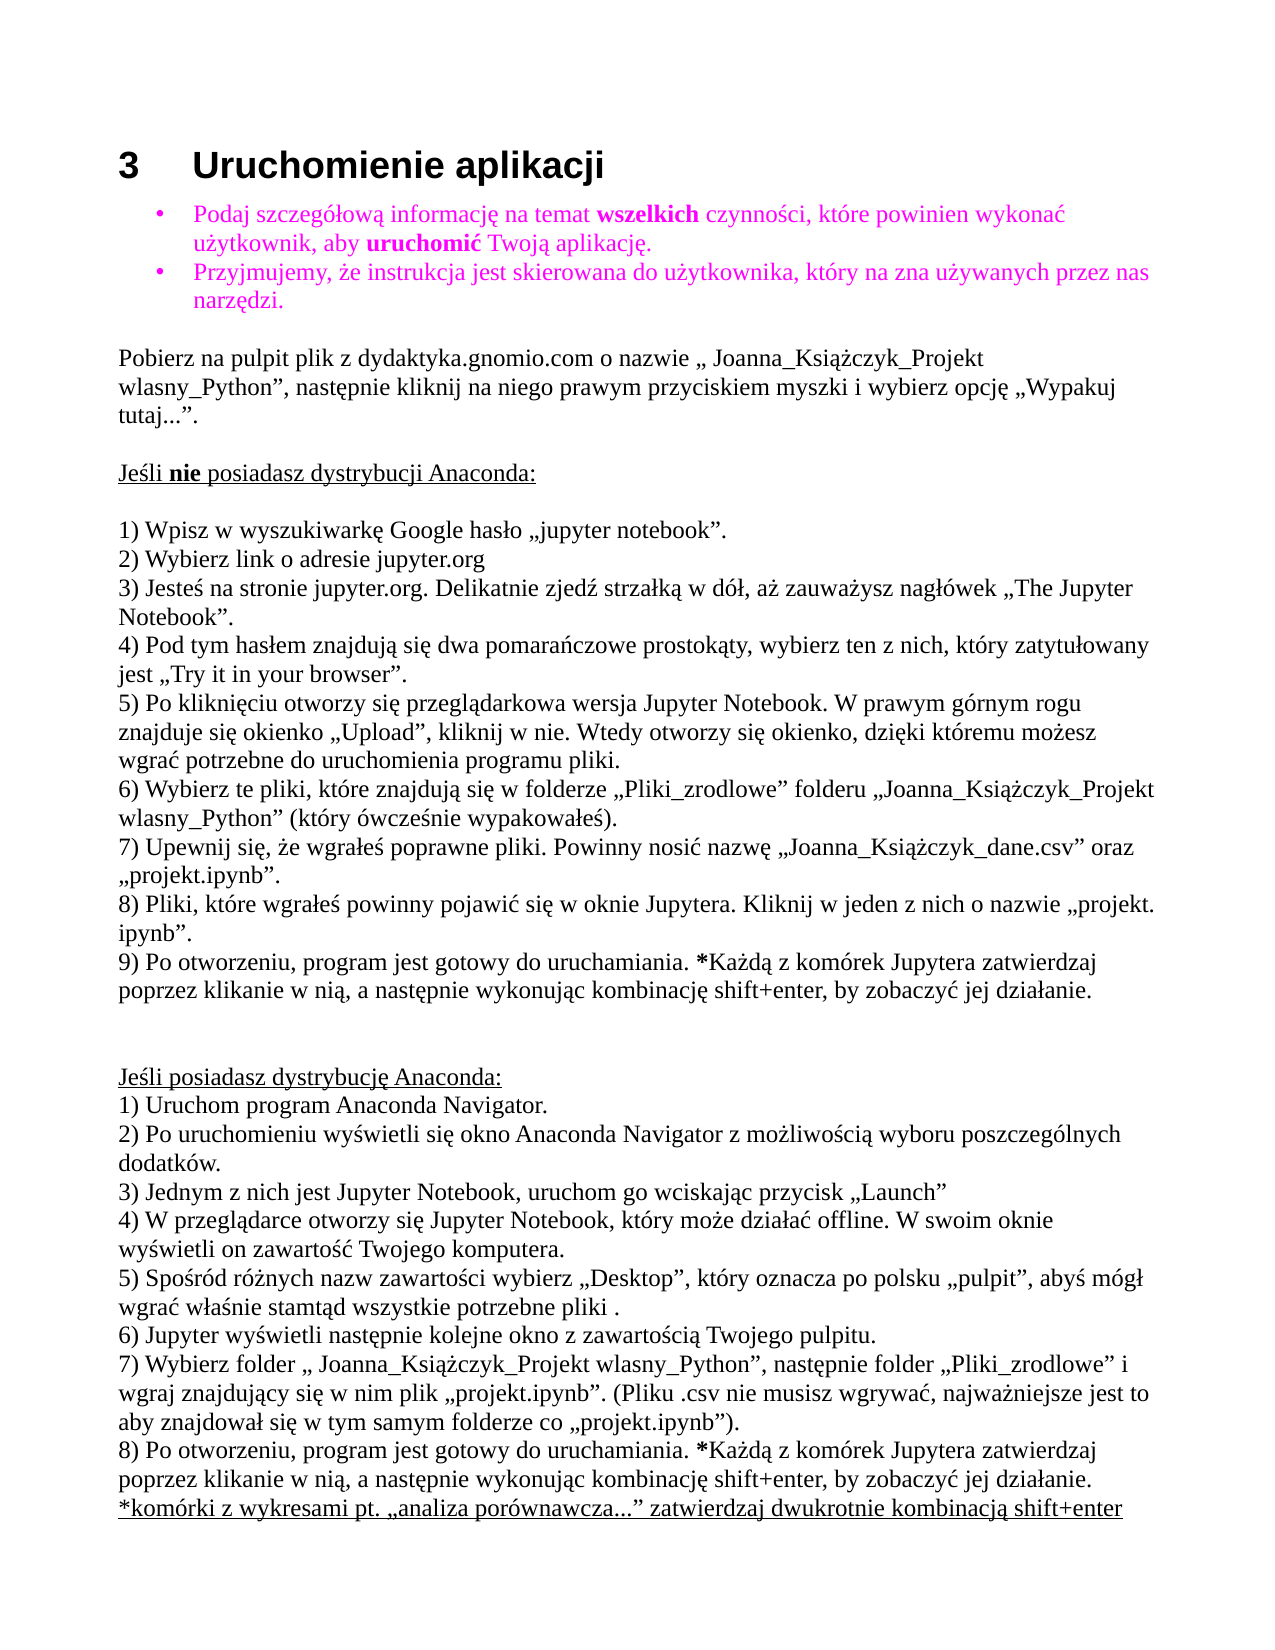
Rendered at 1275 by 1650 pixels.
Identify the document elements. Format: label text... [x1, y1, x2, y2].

text 5) Po kliknięciu otworzy się przeglądarkowa wersja Jupyter Notebook. W prawym górnym rogu znajduje się okienko „Upload”, kliknij w nie. Wtedy otworzy się okienko, dzięki któremu możesz wgrać potrzebne do uruchomienia programu pliki. [118, 688, 1157, 774]
text 7) Upewnij się, że wgrałeś poprawne pliki. Powinny nosić nazwę „Joanna_Książczyk_dane.csv” oraz „projekt.ipynb”. [118, 832, 1157, 889]
text 2) Po uruchomieniu wyświetli się okno Anaconda Navigator z możliwością wyboru poszczególnych dodatków. [118, 1119, 1157, 1177]
text 8) Po otworzeniu, program jest gotowy do uruchamiania. *Każdą z komórek Jupytera zatwierdzaj poprzez klikanie w nią, a następnie wykonując kombinację shift+enter, by zobaczyć jej działanie. [118, 1436, 1157, 1493]
text 9) Po otworzeniu, program jest gotowy do uruchamiania. *Każdą z komórek Jupytera zatwierdzaj poprzez klikanie w nią, a następnie wykonując kombinację shift+enter, by zobaczyć jej działanie. [118, 947, 1157, 1004]
text 1) Uruchom program Anaconda Navigator. [118, 1091, 1157, 1119]
text 4) Pod tym hasłem znajdują się dwa pomarańczowe prostokąty, wybierz ten z nich, który zatytułowany jest „Try it in your browser”. [118, 631, 1157, 688]
text 7) Wybierz folder „ Joanna_Książczyk_Projekt wlasny_Python”, następnie folder „Pliki_zrodlowe” i wgraj znajdujący się w nim plik „projekt.ipynb”. (Pliku .csv nie musisz wgrywać, najważniejsze jest to aby znajdował się w tym samym folderze co „projekt.ipynb”). [118, 1349, 1157, 1436]
text 6) Jupyter wyświetli następnie kolejne okno z zawartością Twojego pulpitu. [118, 1321, 1157, 1349]
text 3) Jednym z nich jest Jupyter Notebook, uruchom go wciskając przycisk „Launch” [118, 1177, 1157, 1206]
text Jeśli posiadasz dystrybucję Anaconda: [118, 1062, 1157, 1091]
list Podaj szczegółową informację na temat wszelkich czynności, które powinien wykonać użytkownik, aby uruchomić Twoją aplikację. [156, 199, 1157, 257]
text 2) Wybierz link o adresie jupyter.org [118, 544, 1157, 573]
text Jeśli nie posiadasz dystrybucji Anaconda: [118, 458, 1157, 487]
text *komórki z wykresami pt. „analiza porównawcza...” zatwierdzaj dwukrotnie kombinacją shift+enter [118, 1493, 1157, 1522]
text 8) Pliki, które wgrałeś powinny pojawić się w oknie Jupytera. Kliknij w jeden z nich o nazwie „projekt. ipynb”. [118, 889, 1157, 947]
text Pobierz na pulpit plik z dydaktyka.gnomio.com o nazwie „ Joanna_Książczyk_Projekt wlasny_Python”, następnie kliknij na niego prawym przyciskiem myszki i wybierz opcję „Wypakuj tutaj...”. [118, 343, 1157, 429]
text 4) W przeglądarce otworzy się Jupyter Notebook, który może działać offline. W swoim oknie wyświetli on zawartość Twojego komputera. [118, 1206, 1157, 1263]
text 3) Jesteś na stronie jupyter.org. Delikatnie zjedź strzałką w dół, aż zauważysz nagłówek „The Jupyter Notebook”. [118, 573, 1157, 631]
subtitle Uruchomienie aplikacji [118, 143, 1157, 187]
text 5) Spośród różnych nazw zawartości wybierz „Desktop”, który oznacza po polsku „pulpit”, abyś mógł wgrać właśnie stamtąd wszystkie potrzebne pliki . [118, 1263, 1157, 1321]
list Przyjmujemy, że instrukcja jest skierowana do użytkownika, który na zna używanych przez nas narzędzi. [156, 257, 1157, 314]
text 6) Wybierz te pliki, które znajdują się w folderze „Pliki_zrodlowe” folderu „Joanna_Książczyk_Projekt wlasny_Python” (który ówcześnie wypakowałeś). [118, 774, 1157, 832]
text 1) Wpisz w wyszukiwarkę Google hasło „jupyter notebook”. [118, 516, 1157, 544]
